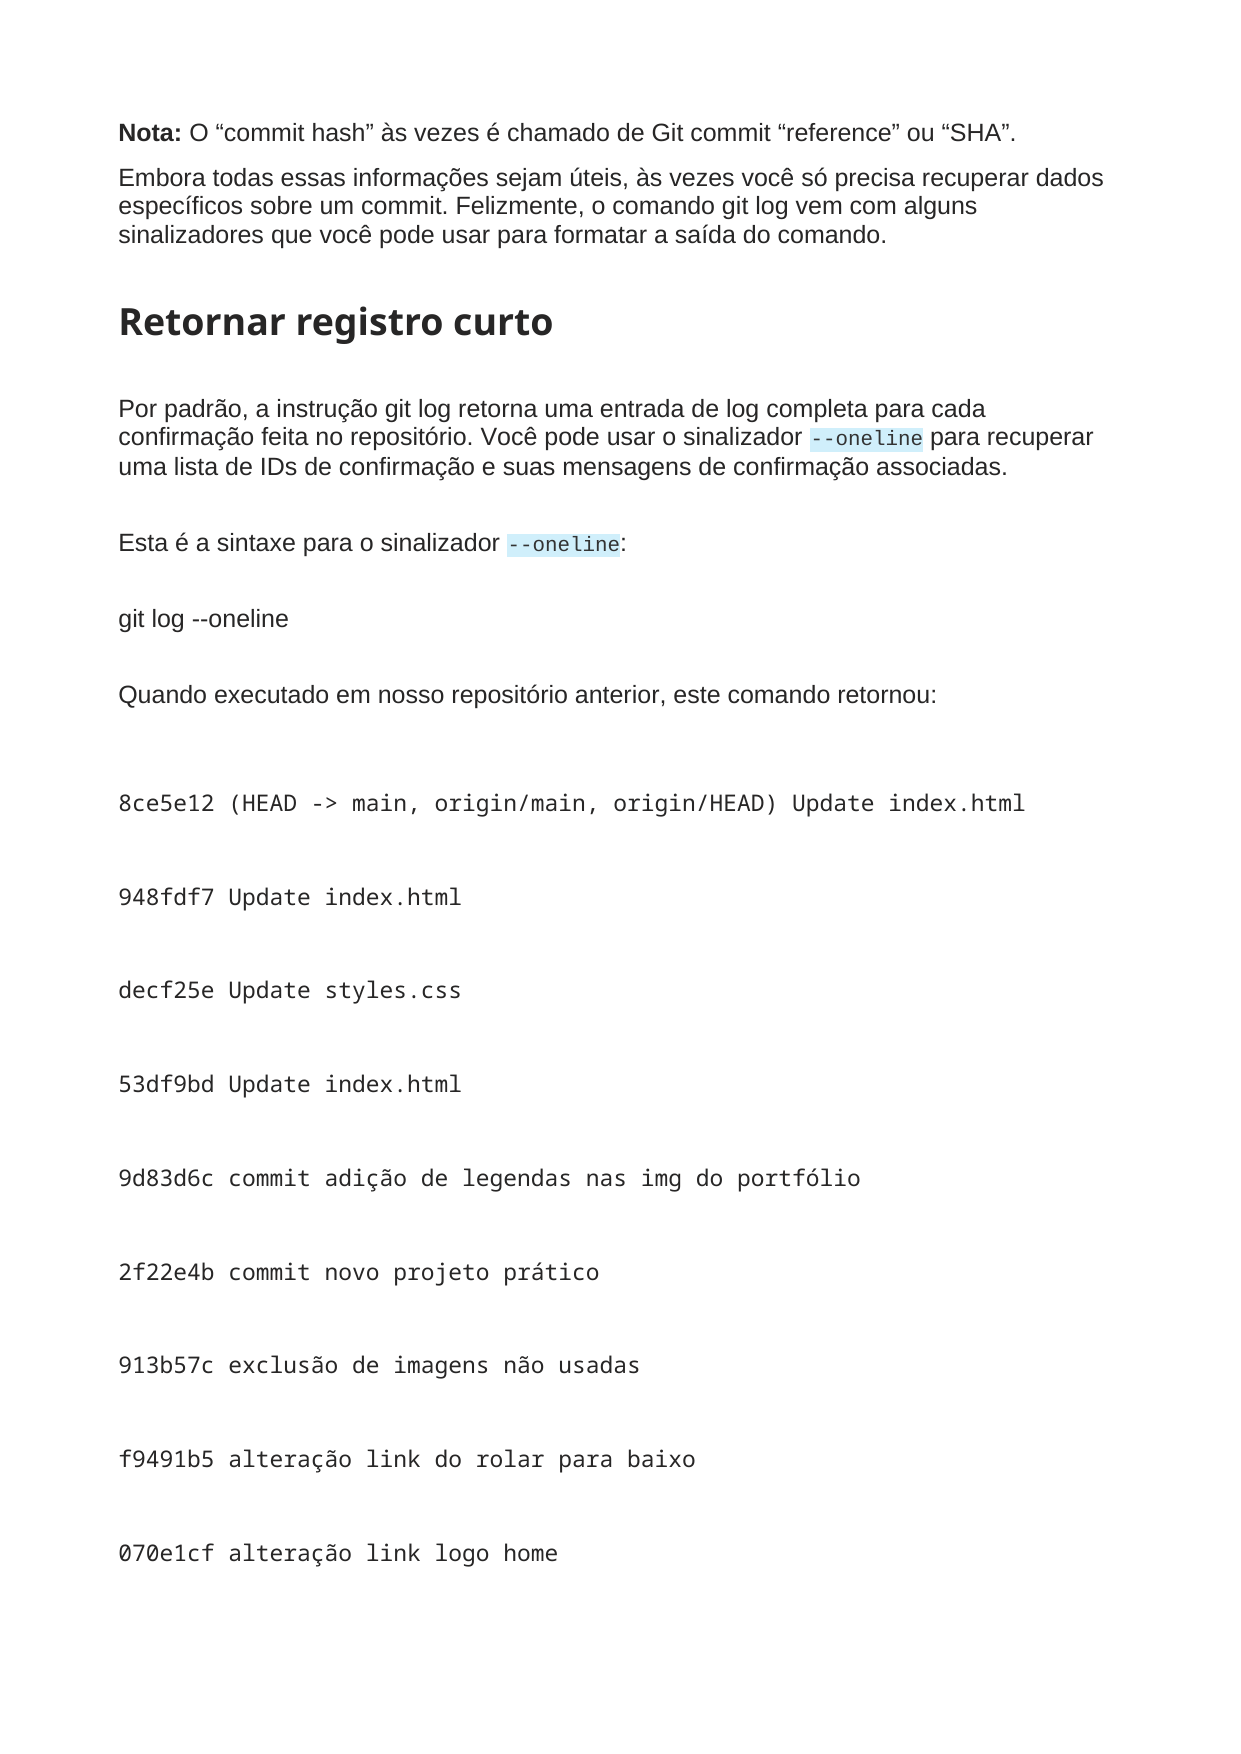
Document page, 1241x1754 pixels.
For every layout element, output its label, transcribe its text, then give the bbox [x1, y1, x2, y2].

text Esta é a sintaxe para o sinalizador --oneline: [118, 528, 1122, 557]
text Nota: O “commit hash” às vezes é chamado de Git commit “reference” ou “SHA”. [118, 118, 1122, 147]
text 070e1cf alteração link logo home [118, 1537, 1122, 1568]
text Por padrão, a instrução git log retorna uma entrada de log completa para cada confirmação feita no repositório. Você pode usar o sinalizador --oneline para recuperar uma lista de IDs de confirmação e suas mensagens de confirmação associadas. [118, 393, 1122, 481]
text f9491b5 alteração link do rolar para baixo [118, 1443, 1122, 1474]
text 9d83d6c commit adição de legendas nas img do portfólio [118, 1162, 1122, 1193]
text Quando executado em nosso repositório anterior, este comando retornou: [118, 680, 1122, 708]
text 948fdf7 Update index.html [118, 880, 1122, 912]
text decf25e Update styles.css [118, 974, 1122, 1005]
text 53df9bd Update index.html [118, 1068, 1122, 1099]
subtitle Retornar registro curto [118, 296, 1122, 347]
text 8ce5e12 (HEAD -> main, origin/main, origin/HEAD) Update index.html [118, 787, 1122, 818]
text 913b57c exclusão de imagens não usadas [118, 1349, 1122, 1380]
text Embora todas essas informações sejam úteis, às vezes você só precisa recuperar dados específicos sobre um commit. Felizmente, o comando git log vem com alguns sinalizadores que você pode usar para formatar a saída do comando. [118, 162, 1122, 249]
text git log --oneline [118, 604, 1122, 633]
text 2f22e4b commit novo projeto prático [118, 1255, 1122, 1287]
